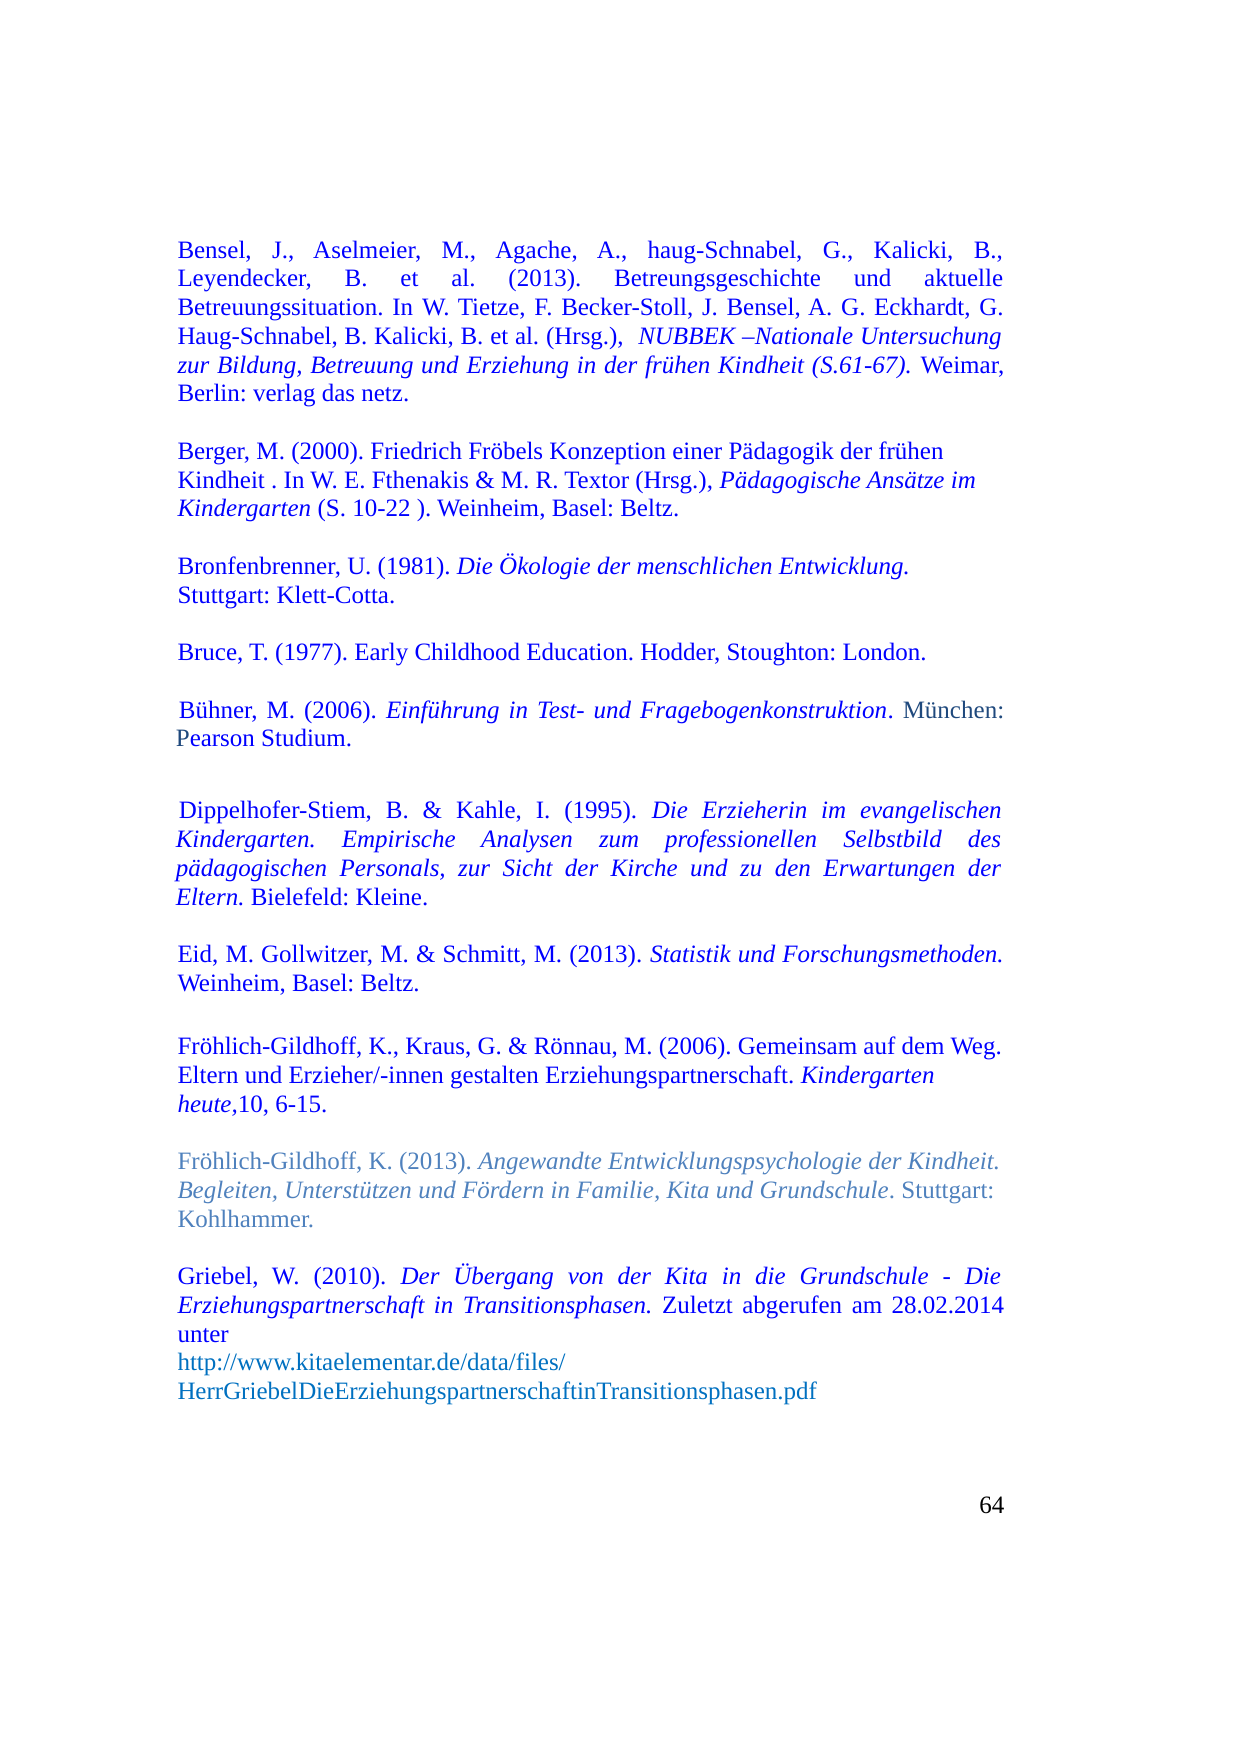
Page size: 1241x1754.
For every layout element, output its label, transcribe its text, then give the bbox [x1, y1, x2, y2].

text Berger, M. (2000). Friedrich Fröbels Konzeption einer Pädagogik der frühen Kindheit . In W. E. Fthenakis & M. R. Textor (Hrsg.), Pädagogische Ansätze im Kindergarten (S. 10-22 ). Weinheim, Basel: Beltz. [177, 436, 1004, 522]
text Fröhlich-Gildhoff, K., Kraus, G. & Rönnau, M. (2006). Gemeinsam auf dem Weg. Eltern und Erzieher/-innen gestalten Erziehungspartnerschaft. Kindergarten heute,10, 6-15. [177, 1031, 1004, 1117]
text Bruce, T. (1977). Early Childhood Education. Hodder, Stoughton: London. [177, 637, 1004, 666]
text Eid, M. Gollwitzer, M. & Schmitt, M. (2013). Statistik und Forschungsmethoden. Weinheim, Basel: Beltz. [177, 939, 1004, 997]
text Griebel, W. (2010). Der Übergang von der Kita in die Grundschule - Die Erziehungspartnerschaft in Transitionsphasen. Zuletzt abgerufen am 28.02.2014 unter [177, 1261, 1004, 1347]
text Bronfenbrenner, U. (1981). Die Ökologie der menschlichen Entwicklung. Stuttgart: Klett-Cotta. [177, 551, 1004, 608]
text Bühner, M. (2006). Einführung in Test- und Fragebogenkonstruktion. München: Pearson Studium. [176, 695, 1004, 752]
text Bensel, J., Aselmeier, M., Agache, A., haug-Schnabel, G., Kalicki, B., Leyendecker, B. et al. (2013). Betreungsgeschichte und aktuelle Betreuungssituation. In W. Tietze, F. Becker-Stoll, J. Bensel, A. G. Eckhardt, G. Haug-Schnabel, B. Kalicki, B. et al. (Hrsg.), NUBBEK –Nationale Untersuchung zur Bildung, Betreuung und Erziehung in der frühen Kindheit (S.61-67). Weimar, Berlin: verlag das netz. [177, 235, 1004, 407]
text http://www.kitaelementar.de/data/files/HerrGriebelDieErziehungspartnerschaftinTransitionsphasen.pdf [177, 1347, 1004, 1405]
text Fröhlich-Gildhoff, K. (2013). Angewandte Entwicklungspsychologie der Kindheit. Begleiten, Unterstützen und Fördern in Familie, Kita und Grundschule. Stuttgart: Kohlhammer. [177, 1146, 1004, 1232]
text Dippelhofer-Stiem, B. & Kahle, I. (1995). Die Erzieherin im evangelischen Kindergarten. Empirische Analysen zum professionellen Selbstbild des pädagogischen Personals, zur Sicht der Kirche und zu den Erwartungen der Eltern. Bielefeld: Kleine. [176, 795, 1004, 910]
